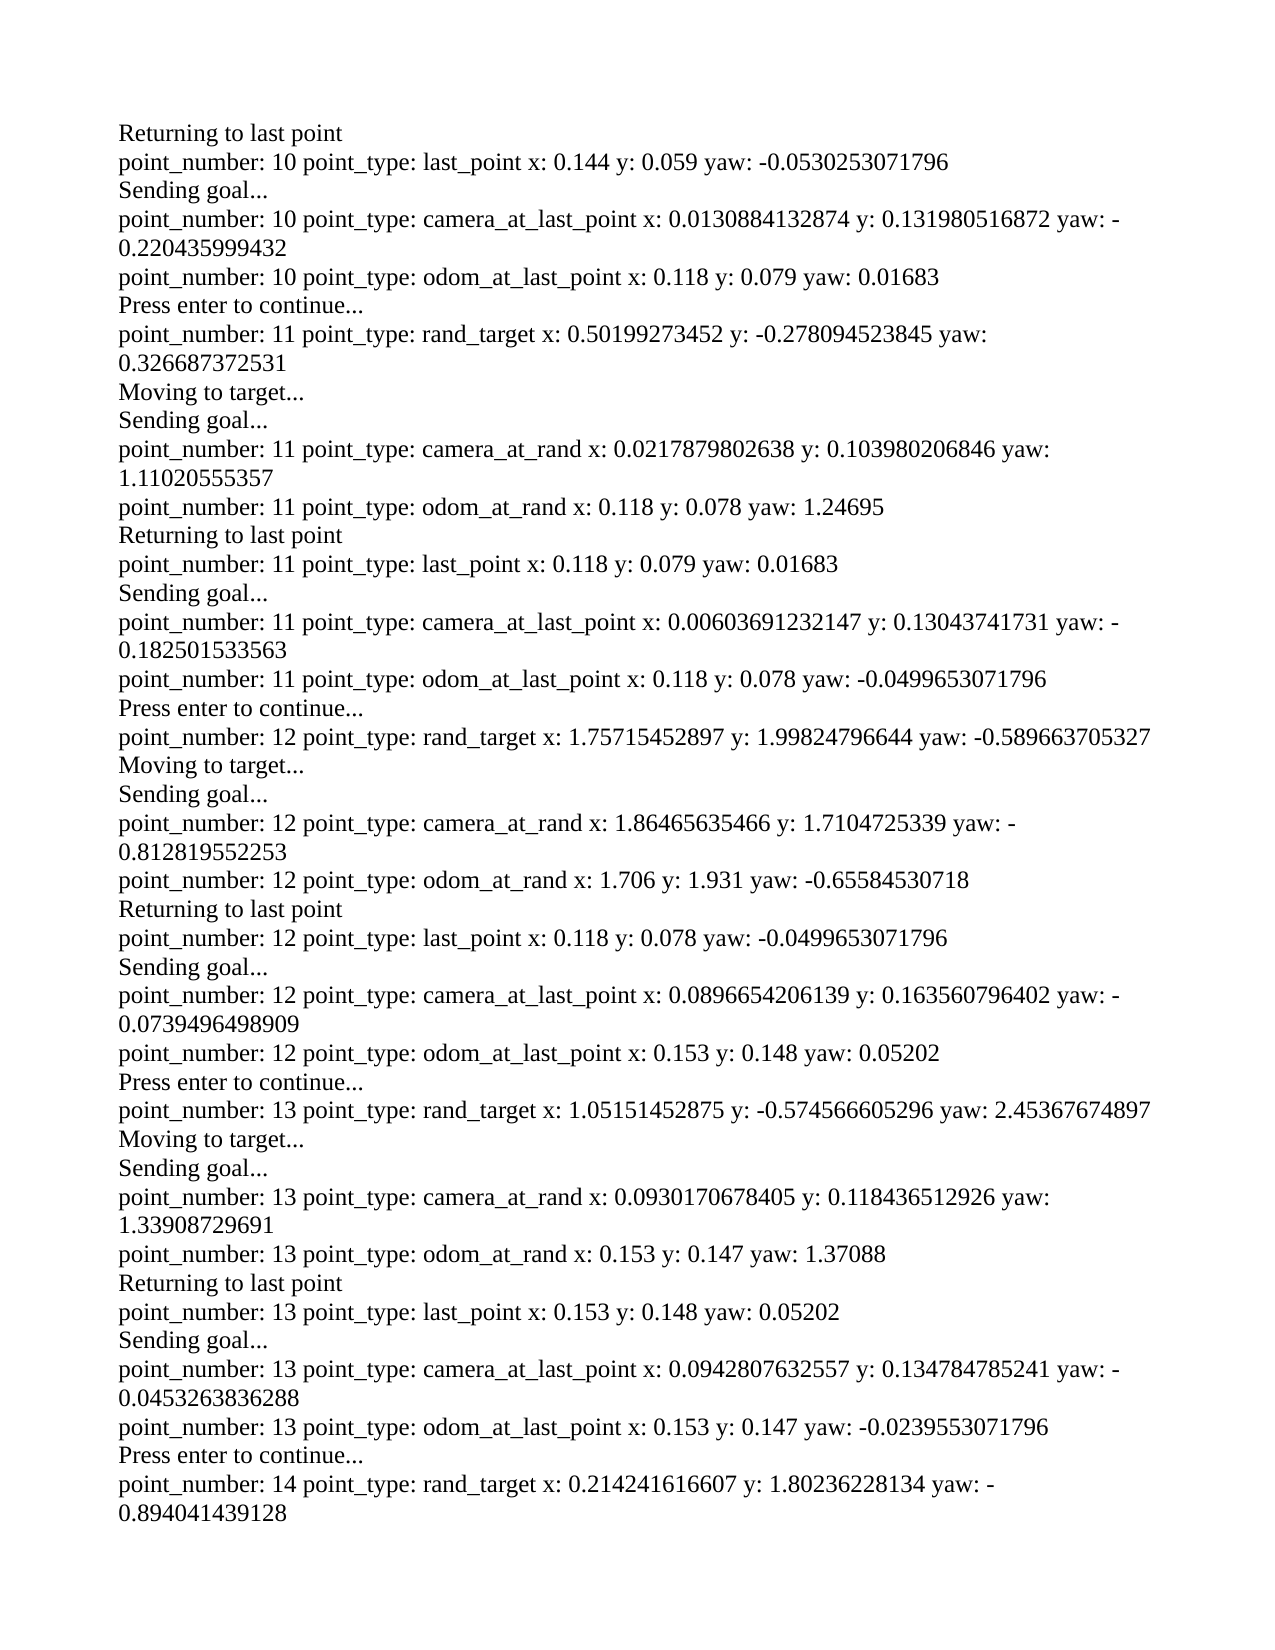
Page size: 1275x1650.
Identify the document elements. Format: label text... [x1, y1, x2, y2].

text Returning to last point [118, 521, 1157, 549]
text point_number: 10 point_type: odom_at_last_point x: 0.118 y: 0.079 yaw: 0.01683 [118, 262, 1157, 291]
text Returning to last point [118, 894, 1157, 923]
text point_number: 11 point_type: camera_at_rand x: 0.0217879802638 y: 0.103980206846 yaw: 1.11020555357 [118, 434, 1157, 492]
text point_number: 13 point_type: last_point x: 0.153 y: 0.148 yaw: 0.05202 [118, 1297, 1157, 1326]
text Sending goal... [118, 1153, 1157, 1182]
text Returning to last point [118, 118, 1157, 147]
text point_number: 11 point_type: last_point x: 0.118 y: 0.079 yaw: 0.01683 [118, 549, 1157, 578]
text point_number: 12 point_type: camera_at_rand x: 1.86465635466 y: 1.7104725339 yaw: -0.812819552253 [118, 808, 1157, 866]
text Moving to target... [118, 1124, 1157, 1153]
text point_number: 12 point_type: camera_at_last_point x: 0.0896654206139 y: 0.163560796402 yaw: -0.0739496498909 [118, 981, 1157, 1038]
text Press enter to continue... [118, 291, 1157, 319]
text point_number: 10 point_type: camera_at_last_point x: 0.0130884132874 y: 0.131980516872 yaw: -0.220435999432 [118, 204, 1157, 262]
text point_number: 14 point_type: rand_target x: 0.214241616607 y: 1.80236228134 yaw: -0.894041439128 [118, 1469, 1157, 1527]
text point_number: 13 point_type: camera_at_rand x: 0.0930170678405 y: 0.118436512926 yaw: 1.33908729691 [118, 1182, 1157, 1239]
text point_number: 13 point_type: camera_at_last_point x: 0.0942807632557 y: 0.134784785241 yaw: -0.0453263836288 [118, 1354, 1157, 1412]
text point_number: 10 point_type: last_point x: 0.144 y: 0.059 yaw: -0.0530253071796 [118, 147, 1157, 176]
text point_number: 13 point_type: odom_at_rand x: 0.153 y: 0.147 yaw: 1.37088 [118, 1239, 1157, 1268]
text Sending goal... [118, 1326, 1157, 1354]
text Moving to target... [118, 377, 1157, 406]
text point_number: 11 point_type: odom_at_rand x: 0.118 y: 0.078 yaw: 1.24695 [118, 492, 1157, 521]
text Sending goal... [118, 578, 1157, 607]
text Press enter to continue... [118, 693, 1157, 722]
text point_number: 11 point_type: rand_target x: 0.50199273452 y: -0.278094523845 yaw: 0.326687372531 [118, 319, 1157, 377]
text point_number: 11 point_type: odom_at_last_point x: 0.118 y: 0.078 yaw: -0.0499653071796 [118, 664, 1157, 693]
text Press enter to continue... [118, 1441, 1157, 1469]
text Sending goal... [118, 406, 1157, 434]
text point_number: 13 point_type: rand_target x: 1.05151452875 y: -0.574566605296 yaw: 2.45367674897 [118, 1096, 1157, 1124]
text point_number: 12 point_type: last_point x: 0.118 y: 0.078 yaw: -0.0499653071796 [118, 923, 1157, 952]
text point_number: 12 point_type: odom_at_rand x: 1.706 y: 1.931 yaw: -0.65584530718 [118, 866, 1157, 894]
text Sending goal... [118, 176, 1157, 204]
text point_number: 12 point_type: odom_at_last_point x: 0.153 y: 0.148 yaw: 0.05202 [118, 1038, 1157, 1067]
text Returning to last point [118, 1268, 1157, 1297]
text point_number: 11 point_type: camera_at_last_point x: 0.00603691232147 y: 0.13043741731 yaw: -0.182501533563 [118, 607, 1157, 664]
text point_number: 13 point_type: odom_at_last_point x: 0.153 y: 0.147 yaw: -0.0239553071796 [118, 1412, 1157, 1441]
text Sending goal... [118, 952, 1157, 981]
text Sending goal... [118, 779, 1157, 808]
text Press enter to continue... [118, 1067, 1157, 1096]
text Moving to target... [118, 751, 1157, 779]
text point_number: 12 point_type: rand_target x: 1.75715452897 y: 1.99824796644 yaw: -0.589663705327 [118, 722, 1157, 751]
